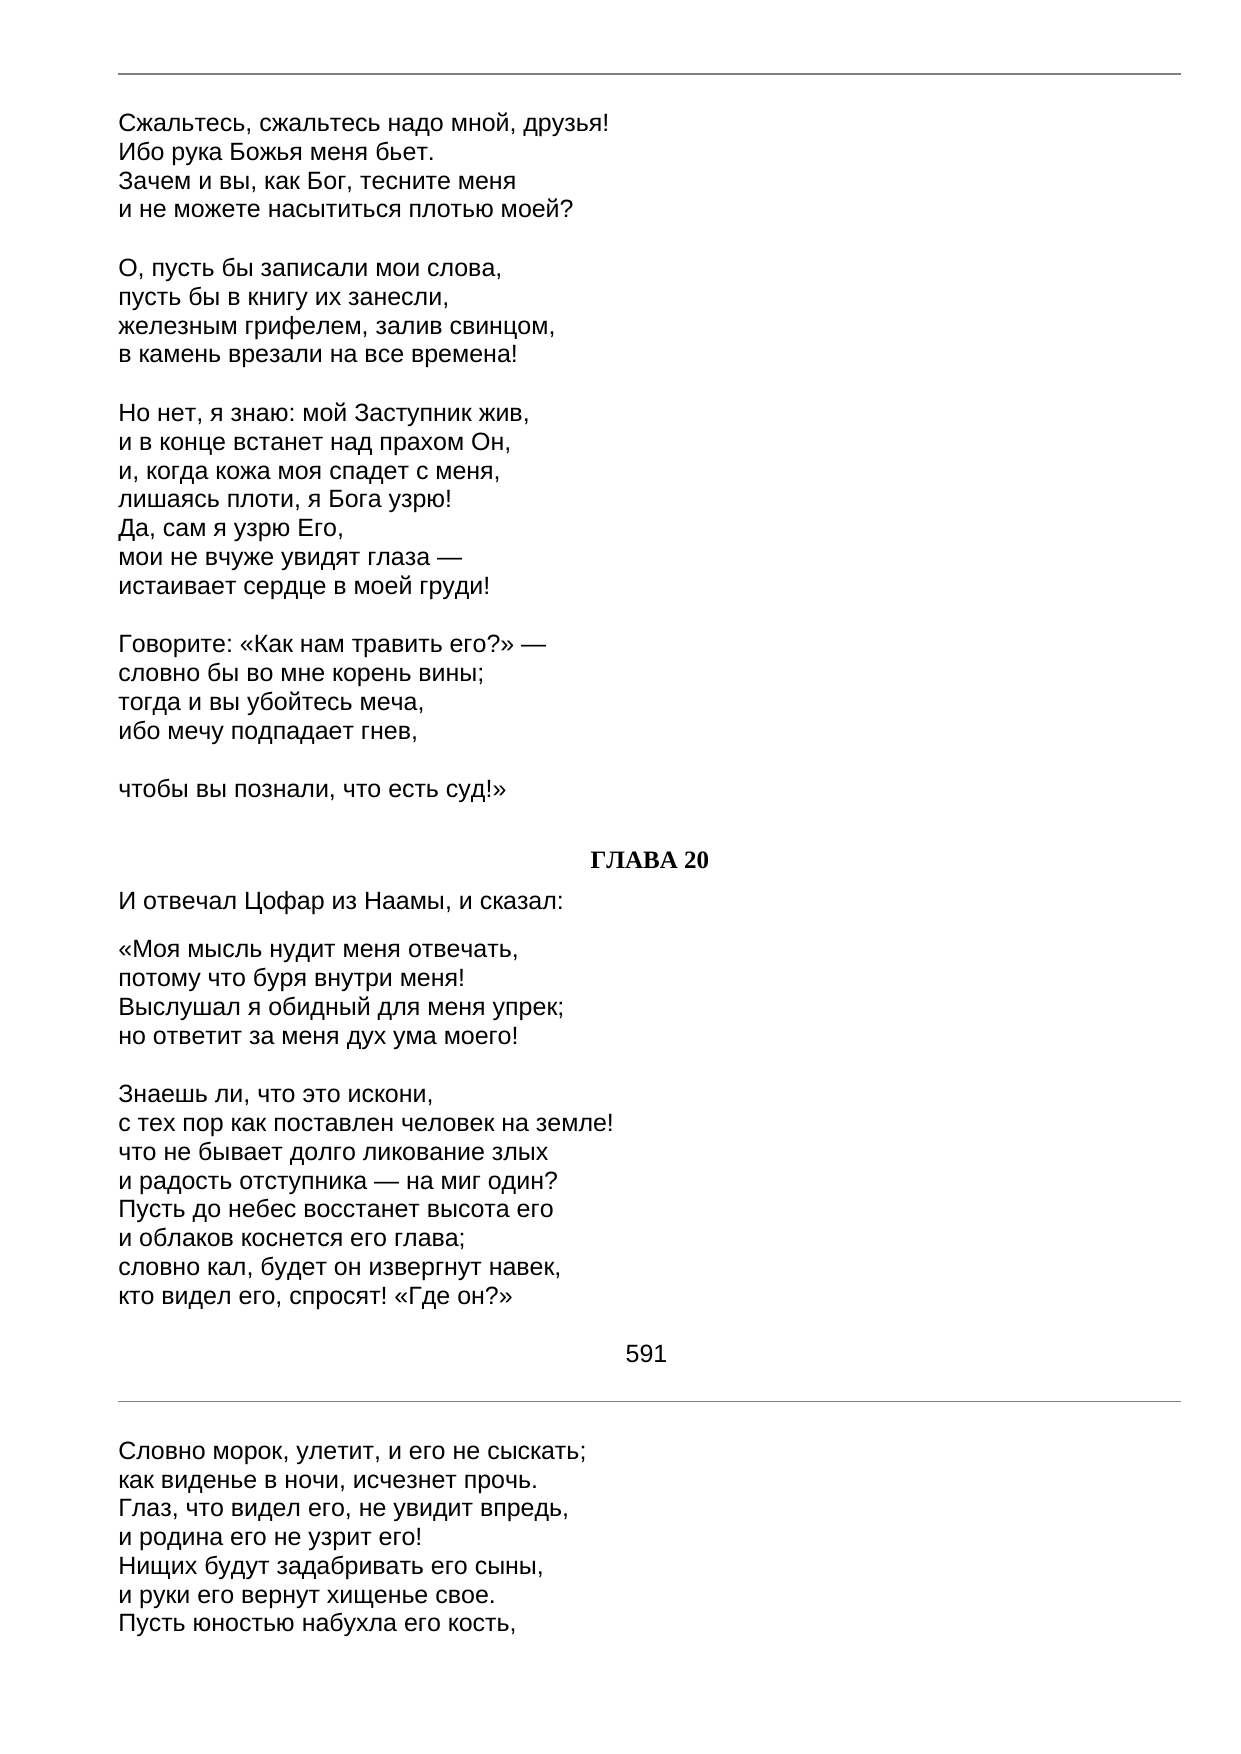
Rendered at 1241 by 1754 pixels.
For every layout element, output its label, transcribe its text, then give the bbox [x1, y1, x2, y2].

text 591 [118, 1339, 1181, 1368]
table_header Словно морок, улетит, и его не сыскать; как виденье в ночи, исчезнет прочь. Глаз, что видел его, не увидит впредь, и родина его не узрит его! Нищих будут задабривать его сыны, и руки его вернут хищенье свое. Пусть юностью набухла его кость, [118, 1436, 611, 1637]
text И отвечал Цофар из Наамы, и сказал: [118, 886, 1181, 915]
table_header Сжальтесь, сжальтесь надо мной, друзья! Ибо рука Божья меня бьет. Зачем и вы, как Бог, тесните меня и не можете насытиться плотью моей? О, пусть бы записали мои слова, пусть бы в книгу их занесли, железным грифелем, залив свинцом, в камень врезали на все времена! Но нет, я знаю: мой Заступник жив, и в конце встанет над прахом Он, и, когда кожа моя спадет с меня, лишаясь плоти, я Бога узрю! Да, сам я узрю Его, мои не вчуже увидят глаза — истаивает сердце в моей груди! Говорите: «Как нам травить его?» — словно бы во мне корень вины; тогда и вы убойтесь меча, ибо мечу подпадает гнев, чтобы вы познали, что есть суд!» [118, 108, 634, 833]
table_header «Моя мысль нудит меня отвечать, потому что буря внутри меня! Выслушал я обидный для меня упрек; но ответит за меня дух ума моего! Знаешь ли, что это искони, с тех пор как поставлен человек на земле! что не бывает долго ликование злых и радость отступника — на миг один? Пусть до небес восстанет высота его и облаков коснется его глава; словно кал, будет он извергнут навек, кто видел его, спросят! «Где он?» [118, 934, 638, 1339]
subtitle ГЛАВА 20 [118, 845, 1181, 874]
